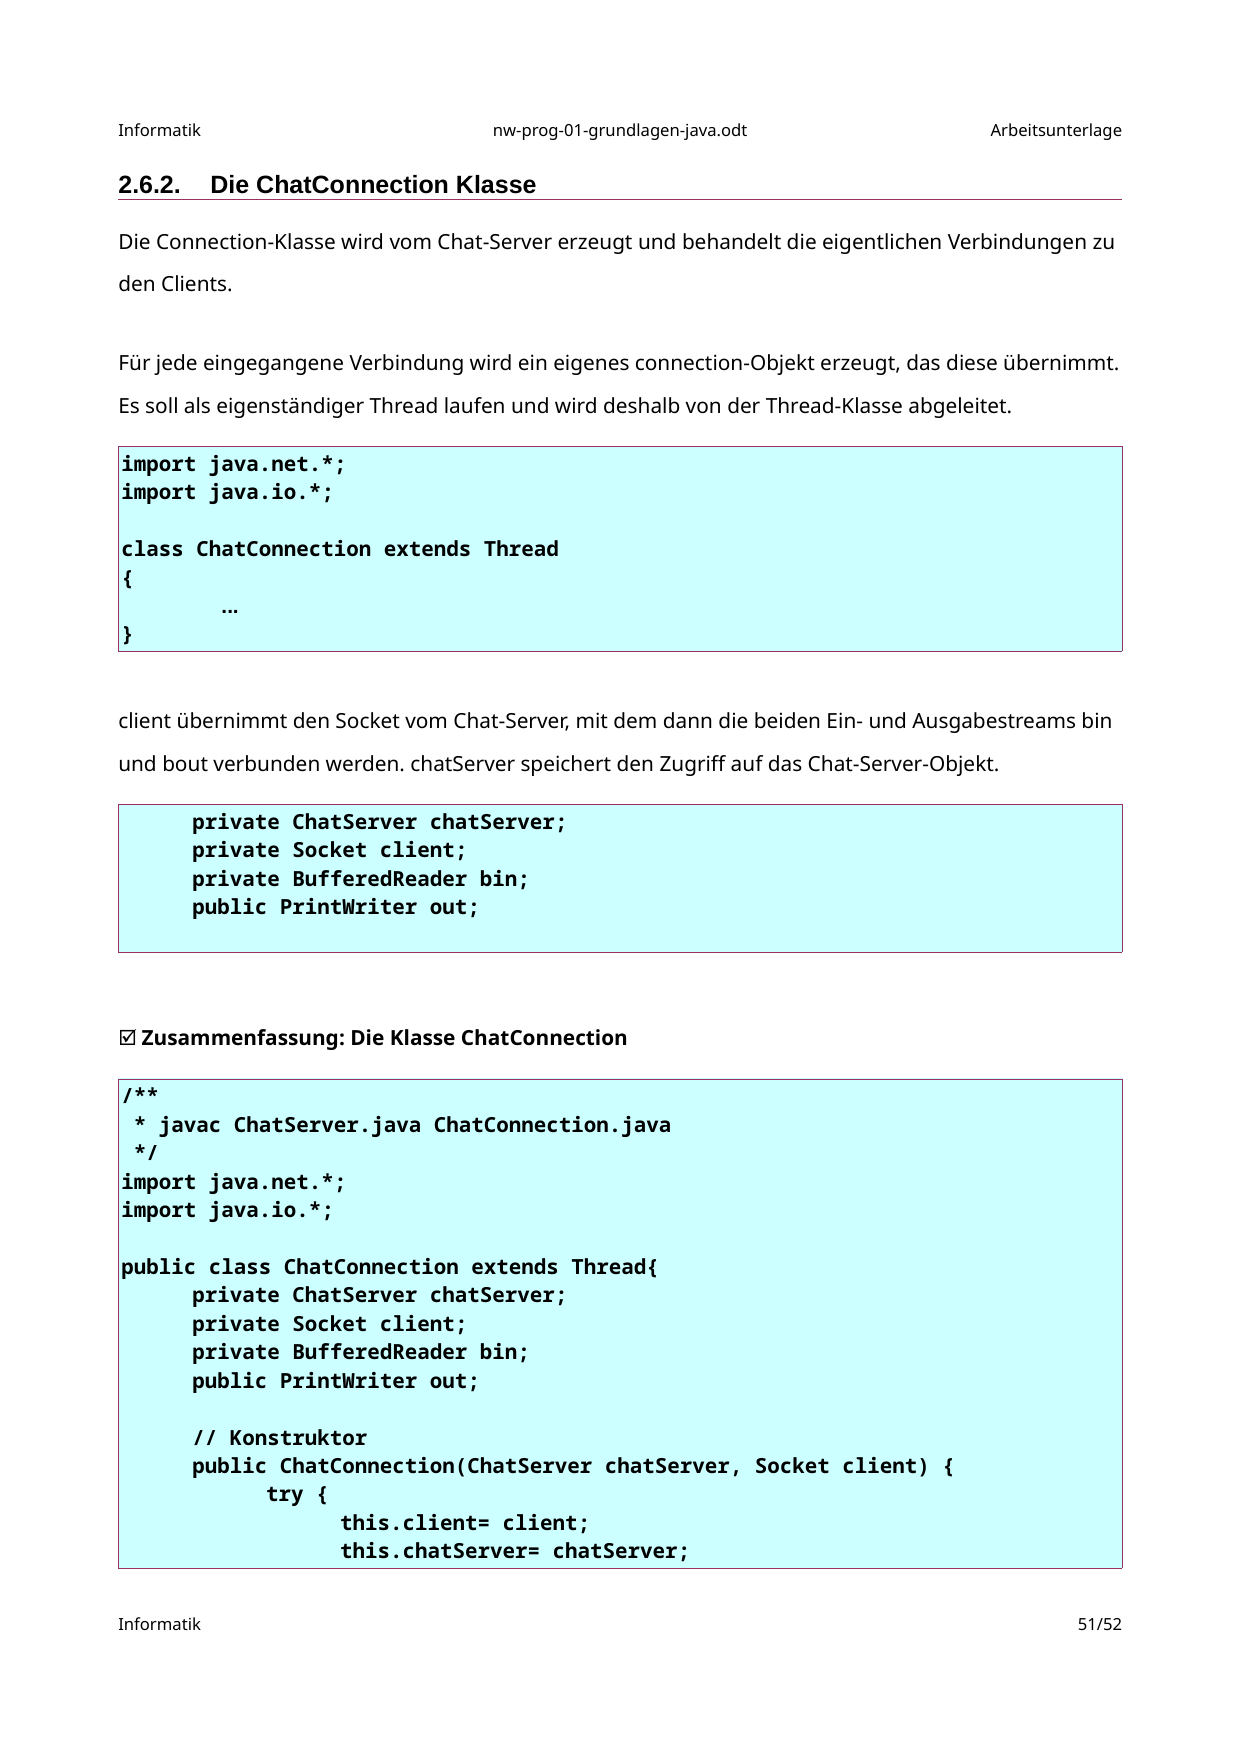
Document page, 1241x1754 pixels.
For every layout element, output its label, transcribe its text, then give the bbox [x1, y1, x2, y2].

text private BufferedReader bin; [119, 1334, 1122, 1363]
subtitle Die ChatConnection Klasse [118, 170, 1122, 199]
text public ChatConnection(ChatServer chatServer, Socket client) { [119, 1448, 1122, 1477]
text public PrintWriter out; [119, 889, 1122, 917]
text client übernimmt den Socket vom Chat-Server, mit dem dann die beiden Ein- und Ausgabestreams bin und bout verbunden werden. chatServer speichert den Zugriff auf das Chat-Server-Objekt. [118, 706, 1122, 777]
text // Konstruktor [119, 1420, 1122, 1448]
text private BufferedReader bin; [119, 861, 1122, 889]
text public class ChatConnection extends Thread{ [119, 1249, 1122, 1277]
text * javac ChatServer.java ChatConnection.java [119, 1107, 1122, 1135]
text Für jede eingegangene Verbindung wird ein eigenes connection-Objekt erzeugt, das diese übernimmt. Es soll als eigenständiger Thread laufen und wird deshalb von der Thread-Klasse abgeleitet. [118, 348, 1122, 419]
text { [119, 559, 1122, 588]
text import java.io.*; [119, 474, 1122, 503]
text private Socket client; [119, 832, 1122, 861]
text public PrintWriter out; [119, 1363, 1122, 1391]
text ... [119, 588, 1122, 616]
text private ChatServer chatServer; [119, 1277, 1122, 1306]
text this.chatServer= chatServer; [119, 1533, 1122, 1568]
text /** [119, 1080, 1122, 1107]
text } [119, 616, 1122, 651]
list Zusammenfassung: Die Klasse ChatConnection [118, 1023, 1122, 1052]
text import java.net.*; [119, 1164, 1122, 1192]
text private Socket client; [119, 1306, 1122, 1334]
text this.client= client; [119, 1505, 1122, 1533]
text import java.net.*; [119, 447, 1122, 474]
text try { [119, 1477, 1122, 1505]
text private ChatServer chatServer; [119, 805, 1122, 832]
text class ChatConnection extends Thread [119, 531, 1122, 559]
text import java.io.*; [119, 1192, 1122, 1221]
text Die Connection-Klasse wird vom Chat-Server erzeugt und behandelt die eigentlichen Verbindungen zu den Clients. [118, 227, 1122, 298]
text */ [119, 1135, 1122, 1164]
